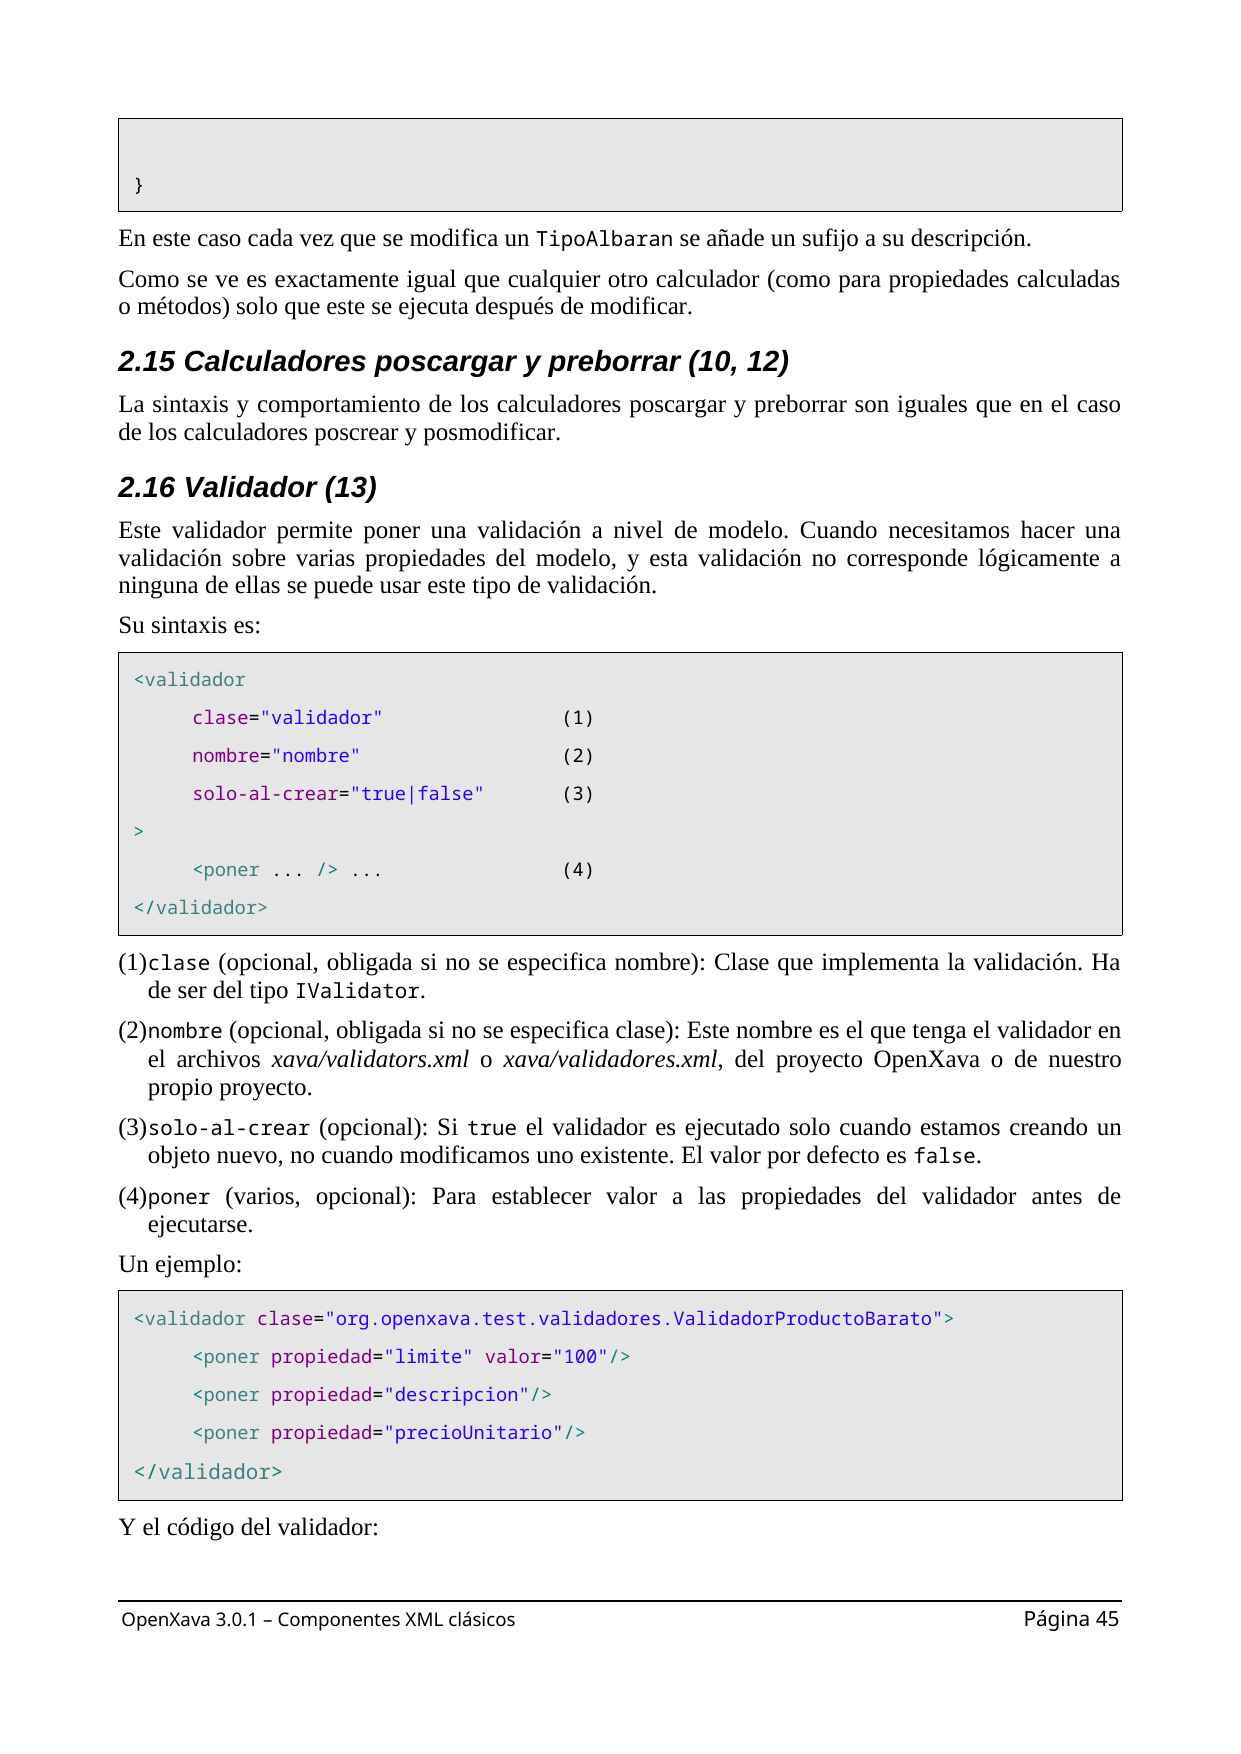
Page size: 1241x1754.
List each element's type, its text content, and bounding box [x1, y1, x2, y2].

text Como se ve es exactamente igual que cualquier otro calculador (como para propiedades calculadas o métodos) solo que este se ejecuta después de modificar. [118, 265, 1122, 320]
text <poner ... /> ... (4) [119, 842, 1122, 880]
list poner (varios, opcional): Para establecer valor a las propiedades del validador antes de ejecutarse. [118, 1182, 1122, 1238]
text </validador> [119, 1442, 1122, 1500]
text > [119, 804, 1122, 842]
text <validador clase="org.openxava.test.validadores.ValidadorProductoBarato"> [119, 1291, 1122, 1328]
text Y el código del validador: [118, 1513, 1122, 1541]
list nombre (opcional, obligada si no se especifica clase): Este nombre es el que tenga el validador en el archivos xava/validators.xml o xava/validadores.xml, del proyecto OpenXava o de nuestro propio proyecto. [118, 1017, 1122, 1100]
subtitle Calculadores poscargar y preborrar (10, 12) [118, 345, 1122, 378]
text <validador [119, 653, 1122, 690]
text } [119, 156, 1122, 211]
list clase (opcional, obligada si no se especifica nombre): Clase que implementa la validación. Ha de ser del tipo IValidator. [118, 948, 1122, 1004]
text La sintaxis y comportamiento de los calculadores poscargar y preborrar son iguales que en el caso de los calculadores poscrear y posmodificar. [118, 390, 1122, 446]
list solo-al-crear (opcional): Si true el validador es ejecutado solo cuando estamos creando un objeto nuevo, no cuando modificamos uno existente. El valor por defecto es false. [118, 1113, 1122, 1169]
text <poner propiedad="precioUnitario"/> [119, 1404, 1122, 1442]
text Su sintaxis es: [118, 612, 1122, 639]
text </validador> [119, 880, 1122, 935]
text En este caso cada vez que se modifica un TipoAlbaran se añade un sufijo a su descripción. [118, 224, 1122, 252]
text nombre="nombre" (2) [119, 728, 1122, 766]
text Este validador permite poner una validación a nivel de modelo. Cuando necesitamos hacer una validación sobre varias propiedades del modelo, y esta validación no corresponde lógicamente a ninguna de ellas se puede usar este tipo de validación. [118, 516, 1122, 599]
text solo-al-crear="true|false" (3) [119, 766, 1122, 804]
text <poner propiedad="descripcion"/> [119, 1366, 1122, 1404]
text Un ejemplo: [118, 1250, 1122, 1278]
text clase="validador" (1) [119, 690, 1122, 728]
text <poner propiedad="limite" valor="100"/> [119, 1328, 1122, 1366]
subtitle Validador (13) [118, 471, 1122, 503]
